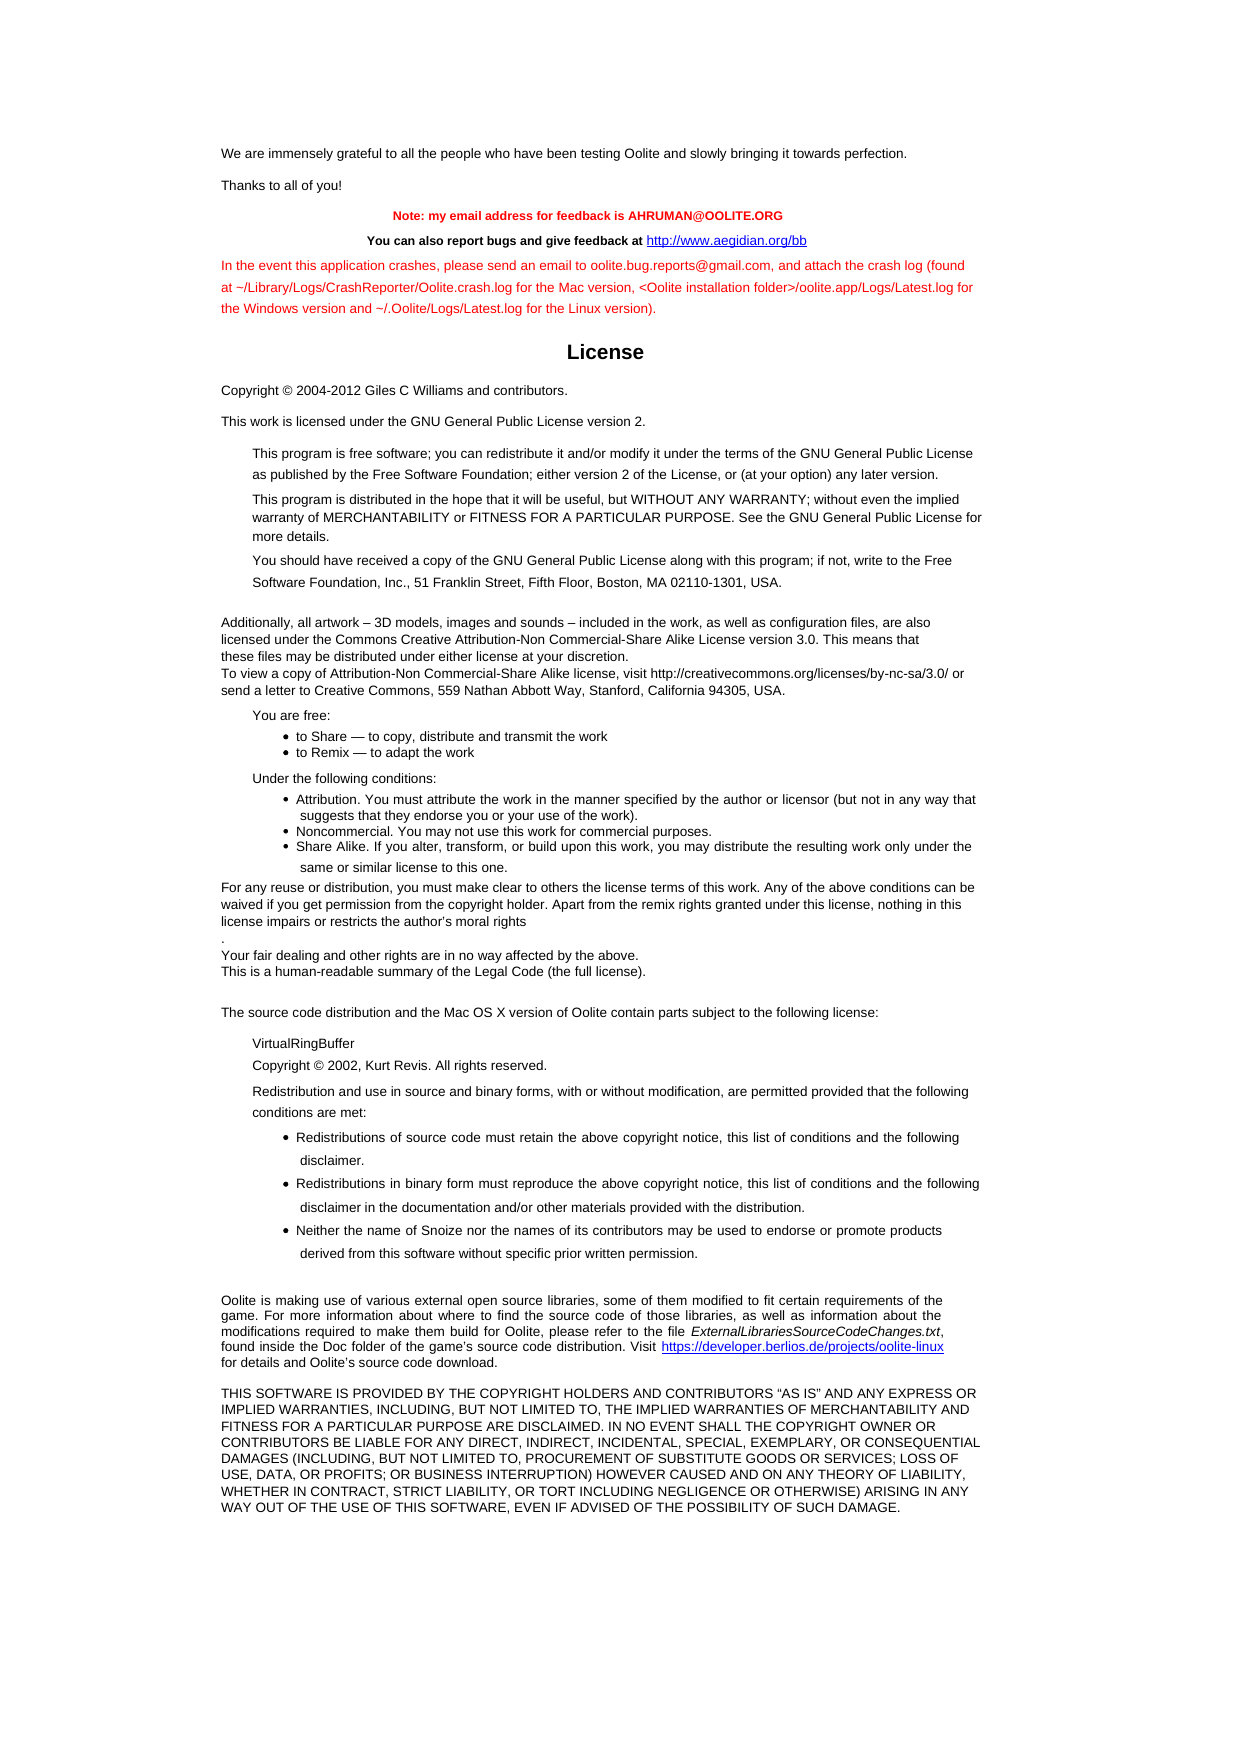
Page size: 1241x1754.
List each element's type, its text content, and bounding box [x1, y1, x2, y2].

text Thanks to all of you! [221, 178, 987, 193]
text VirtualRingBuffer [252, 1036, 987, 1052]
text You can also report bugs and give feedback at http://www.aegidian.org/bb [361, 232, 858, 248]
text For any reuse or distribution, you must make clear to others the license terms of this work. Any of the above conditions can be waived if you get permission from the copyright holder. Apart from the remix rights granted under this license, nothing in this license impairs or restricts the author’s moral rights [221, 879, 981, 929]
text In the event this application crashes, please send an email to oolite.bug.reports@gmail.com, and attach the crash log (found at ~/Library/Logs/CrashReporter/Oolite.crash.log for the Mac version, <Oolite installation folder>/oolite.app/Logs/Latest.log for the Windows version and ~/.Oolite/Logs/Latest.log for the Linux version). [221, 258, 977, 317]
list to Remix — to adapt the work [283, 745, 987, 760]
list Share Alike. If you alter, transform, or build upon this work, you may distribute the resulting work only under the same or similar license to this one. [283, 839, 973, 875]
text Your fair dealing and other rights are in no way affected by the above. This is a human-readable summary of the Legal Code (the full license). [221, 948, 654, 979]
list Redistributions of source code must retain the above copyright notice, this list of conditions and the following disclaimer. [283, 1129, 960, 1168]
text THIS SOFTWARE IS PROVIDED BY THE COPYRIGHT HOLDERS AND CONTRIBUTORS “AS IS” AND ANY EXPRESS OR IMPLIED WARRANTIES, INCLUDING, BUT NOT LIMITED TO, THE IMPLIED WARRANTIES OF MERCHANTABILITY AND FITNESS FOR A PARTICULAR PURPOSE ARE DISCLAIMED. IN NO EVENT SHALL THE COPYRIGHT OWNER OR CONTRIBUTORS BE LIABLE FOR ANY DIRECT, INDIRECT, INCIDENTAL, SPECIAL, EXEMPLARY, OR CONSEQUENTIAL DAMAGES (INCLUDING, BUT NOT LIMITED TO, PROCUREMENT OF SUBSTITUTE GOODS OR SERVICES; LOSS OF USE, DATA, OR PROFITS; OR BUSINESS INTERRUPTION) HOWEVER CAUSED AND ON ANY THEORY OF LIABILITY, WHETHER IN CONTRACT, STRICT LIABILITY, OR TORT INCLUDING NEGLIGENCE OR OTHERWISE) ARISING IN ANY WAY OUT OF THE USE OF THIS SOFTWARE, EVEN IF ADVISED OF THE POSSIBILITY OF SUCH DAMAGE. [221, 1386, 985, 1515]
text Note: my email address for feedback is AHRUMAN@OOLITE.ORG [387, 209, 823, 223]
text Additionally, all artwork – 3D models, images and sounds – included in the work, as well as configuration files, are also licensed under the Commons Creative Attribution-Non Commercial-Share Alike License version 3.0. This means that these files may be distributed under either license at your discretion. [221, 615, 946, 664]
list to Share — to copy, distribute and transmit the work [283, 729, 987, 744]
text This program is free software; you can redistribute it and/or modify it under the terms of the GNU General Public License as published by the Free Software Foundation; either version 2 of the License, or (at your option) any later version. [252, 445, 981, 482]
text Copyright © 2004-2012 Giles C Williams and contributors. [221, 382, 987, 398]
text . [221, 931, 981, 946]
list Neither the name of Snoize nor the names of its contributors may be used to endorse or promote products derived from this software without specific prior written permission. [283, 1223, 944, 1262]
list Attribution. You must attribute the work in the manner specified by the author or licensor (but not in any way that suggests that they endorse you or your use of the work). [283, 792, 977, 823]
text This work is licensed under the GNU General Public License version 2. [221, 414, 987, 429]
text Redistribution and use in source and binary forms, with or without modification, are permitted provided that the following conditions are met: [252, 1083, 981, 1121]
text Under the following conditions: [252, 771, 987, 786]
text You should have received a copy of the GNU General Public License along with this program; if not, write to the Free Software Foundation, Inc., 51 Franklin Street, Fifth Floor, Boston, MA 02110-1301, USA. [252, 553, 962, 590]
text License [567, 340, 987, 364]
text The source code distribution and the Mac OS X version of Oolite contain parts subject to the following license: [221, 1004, 987, 1020]
text Oolite is making use of various external open source libraries, some of them modified to fit certain requirements of the game. For more information about where to find the source code of those libraries, as well as information about the modifications required to make them build for Oolite, please refer to the file ExternalLibrariesSourceCodeChanges.txt, found inside the Doc folder of the game’s source code distribution. Visit https://developer.berlios.de/projects/oolite-linux for details and Oolite’s source code download. [221, 1292, 944, 1370]
text You are free: [252, 707, 987, 723]
text We are immensely grateful to all the people who have been testing Oolite and slowly bringing it towards perfection. [221, 146, 987, 162]
text This program is distributed in the hope that it will be useful, but WITHOUT ANY WARRANTY; without even the implied warranty of MERCHANTABILITY or FITNESS FOR A PARTICULAR PURPOSE. See the GNU General Public License for more details. [252, 491, 987, 544]
text To view a copy of Attribution-Non Commercial-Share Alike license, visit http://creativecommons.org/licenses/by-nc-sa/3.0/ or send a letter to Creative Commons, 559 Nathan Abbott Way, Stanford, California 94305, USA. [221, 666, 969, 698]
list Redistributions in binary form must reproduce the above copyright notice, this list of conditions and the following disclaimer in the documentation and/or other materials provided with the distribution. [283, 1176, 981, 1215]
text Copyright © 2002, Kurt Revis. All rights reserved. [252, 1058, 987, 1073]
list Noncommercial. You may not use this work for commercial purposes. [283, 823, 987, 839]
